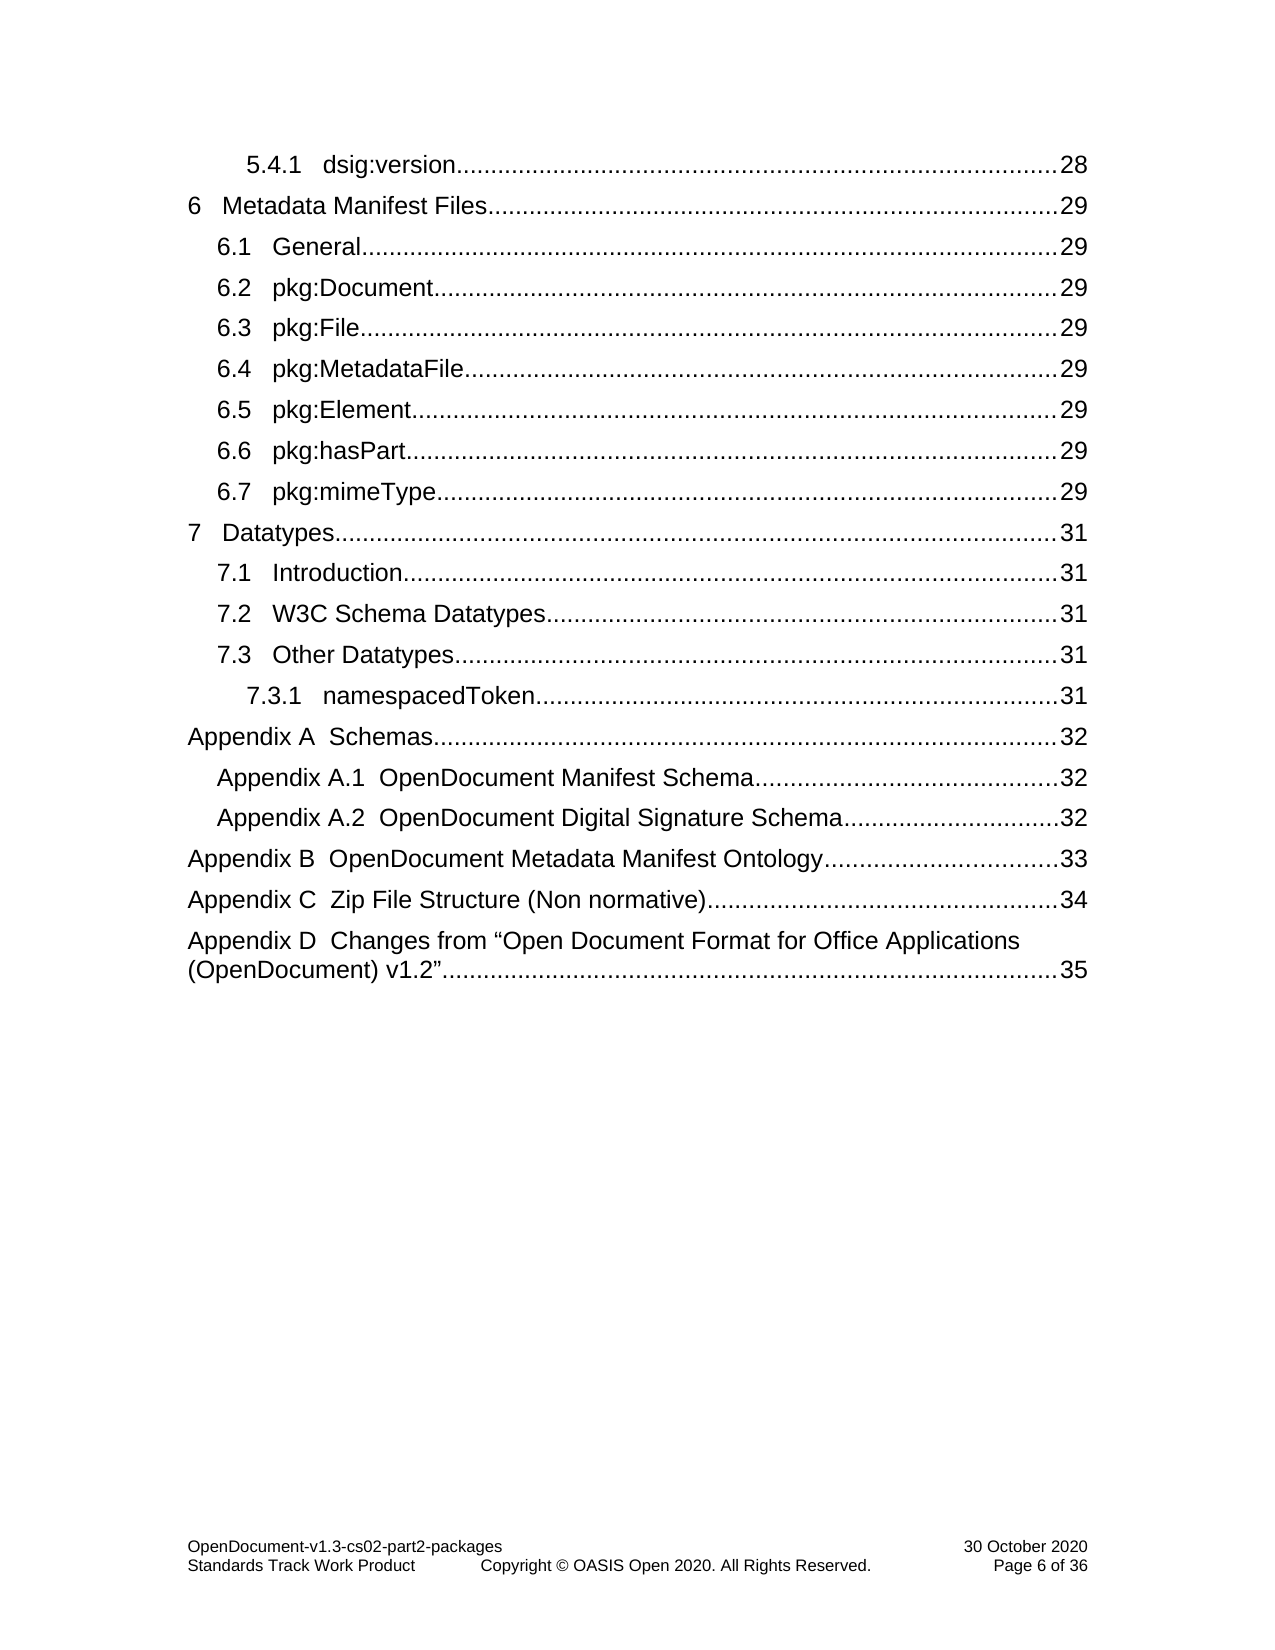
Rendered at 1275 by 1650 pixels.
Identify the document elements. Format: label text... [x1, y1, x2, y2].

text Appendix D Changes from “Open Document Format for Office Applications (OpenDocument) v1.2” 35 [187, 926, 1088, 983]
text 7.3.1 namespacedToken 31 [246, 681, 1088, 709]
text 7.2 W3C Schema Datatypes 31 [217, 599, 1088, 628]
text Appendix A.1 OpenDocument Manifest Schema 32 [217, 762, 1088, 791]
text 7.3 Other Datatypes 31 [217, 640, 1088, 669]
text 6.3 pkg:File 29 [217, 313, 1088, 342]
text 7 Datatypes 31 [187, 517, 1088, 546]
text Appendix C Zip File Structure (Non normative) 34 [187, 885, 1088, 914]
text 6.1 General 29 [217, 232, 1088, 260]
text 6.6 pkg:hasPart 29 [217, 436, 1088, 464]
text 6.7 pkg:mimeType 29 [217, 477, 1088, 505]
text Appendix A Schemas 32 [187, 722, 1088, 750]
text Appendix A.2 OpenDocument Digital Signature Schema 32 [217, 803, 1088, 832]
text 6.5 pkg:Element 29 [217, 395, 1088, 424]
text 6.2 pkg:Document 29 [217, 272, 1088, 301]
text 6 Metadata Manifest Files 29 [187, 191, 1088, 219]
text Appendix B OpenDocument Metadata Manifest Ontology 33 [187, 844, 1088, 873]
text 5.4.1 dsig:version 28 [246, 150, 1088, 179]
text 6.4 pkg:MetadataFile 29 [217, 354, 1088, 383]
text 7.1 Introduction 31 [217, 558, 1088, 587]
